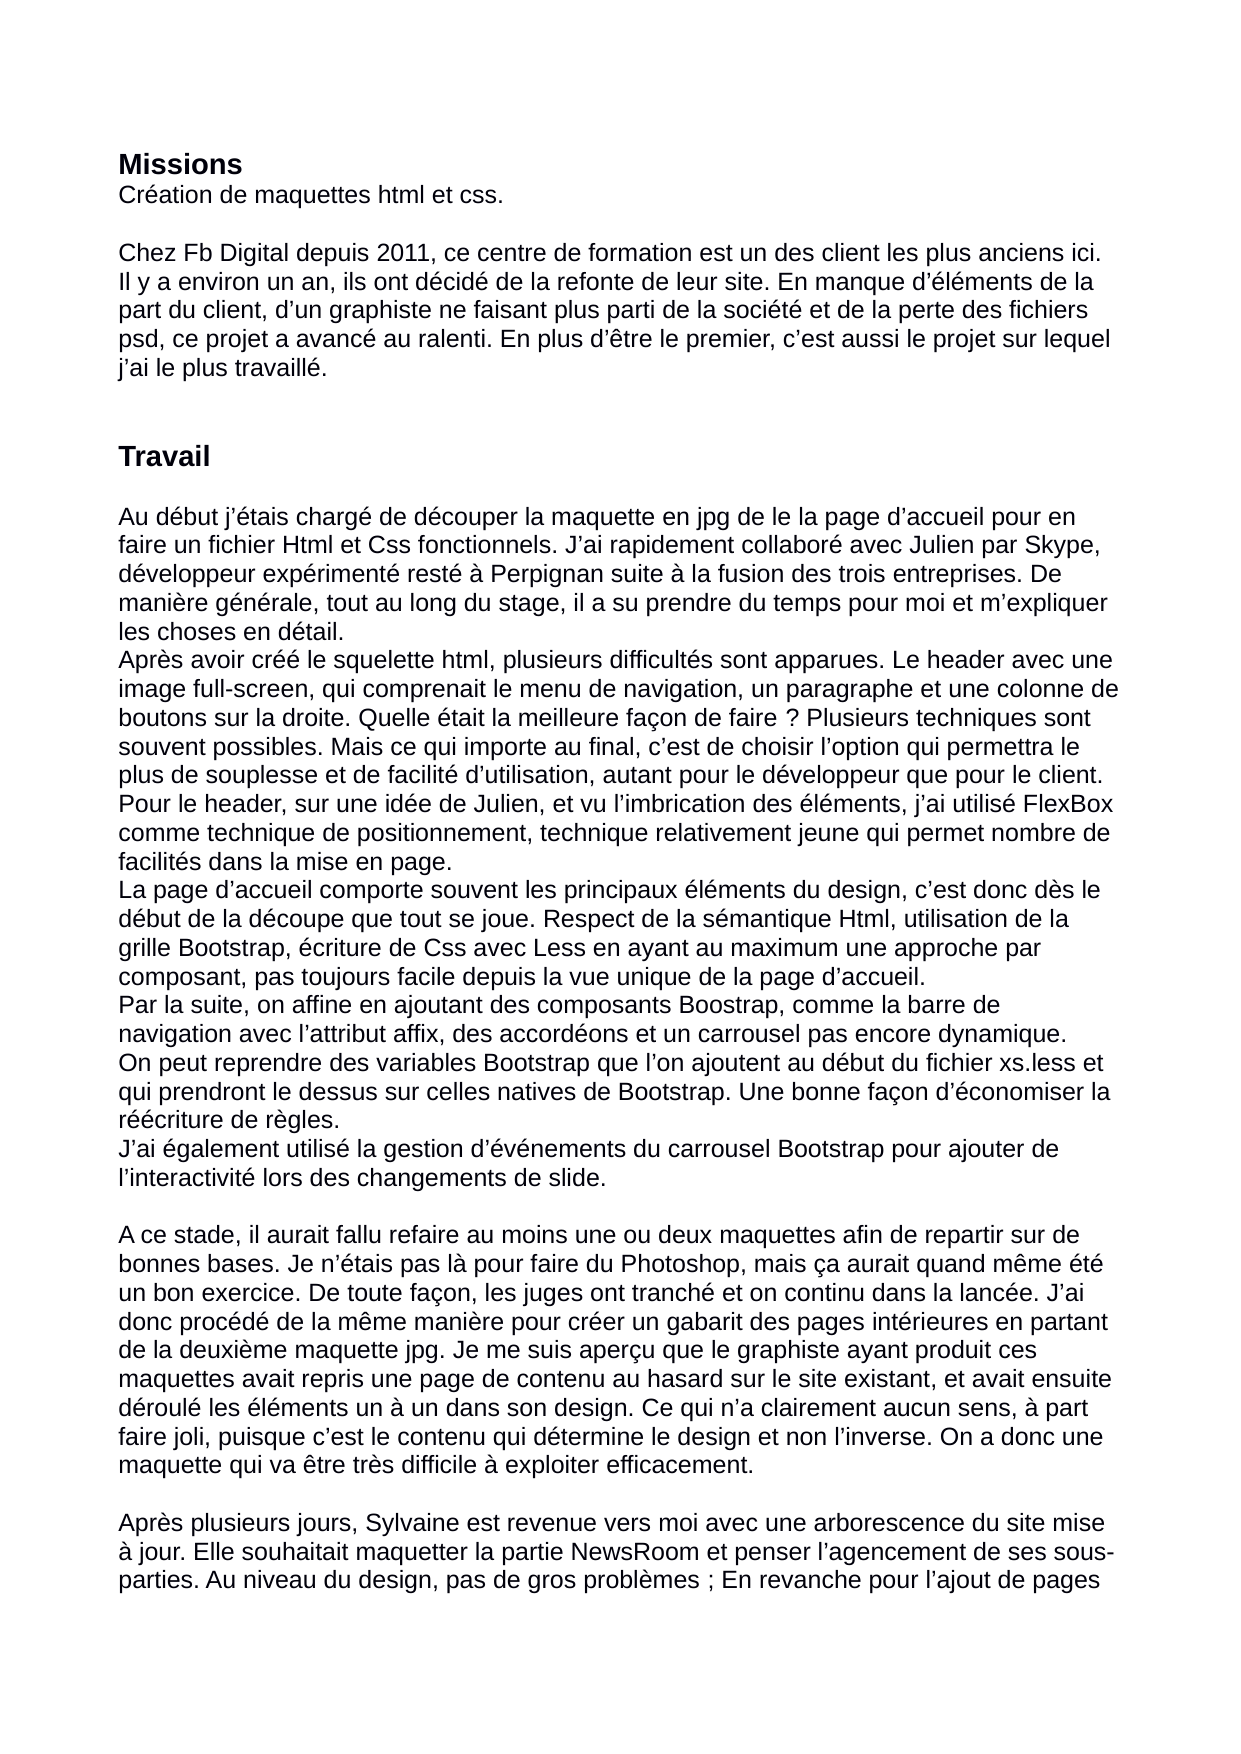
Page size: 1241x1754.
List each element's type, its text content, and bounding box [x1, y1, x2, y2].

text J’ai également utilisé la gestion d’événements du carrousel Bootstrap pour ajouter de l’interactivité lors des changements de slide. [118, 1134, 1122, 1191]
text Chez Fb Digital depuis 2011, ce centre de formation est un des client les plus anciens ici. Il y a environ un an, ils ont décidé de la refonte de leur site. En manque d’éléments de la part du client, d’un graphiste ne faisant plus parti de la société et de la perte des fichiers psd, ce projet a avancé au ralenti. En plus d’être le premier, c’est aussi le projet sur lequel j’ai le plus travaillé. [118, 238, 1122, 382]
text Création de maquettes html et css. [118, 180, 1122, 209]
text Missions [118, 147, 1122, 180]
text Après plusieurs jours, Sylvaine est revenue vers moi avec une arborescence du site mise à jour. Elle souhaitait maquetter la partie NewsRoom et penser l’agencement de ses sous-parties. Au niveau du design, pas de gros problèmes ; En revanche pour l’ajout de pages [118, 1508, 1122, 1594]
text Après avoir créé le squelette html, plusieurs difficultés sont apparues. Le header avec une image full-screen, qui comprenait le menu de navigation, un paragraphe et une colonne de boutons sur la droite. Quelle était la meilleure façon de faire ? Plusieurs techniques sont souvent possibles. Mais ce qui importe au final, c’est de choisir l’option qui permettra le plus de souplesse et de facilité d’utilisation, autant pour le développeur que pour le client. Pour le header, sur une idée de Julien, et vu l’imbrication des éléments, j’ai utilisé FlexBox comme technique de positionnement, technique relativement jeune qui permet nombre de facilités dans la mise en page. [118, 645, 1122, 875]
text Par la suite, on affine en ajoutant des composants Boostrap, comme la barre de navigation avec l’attribut affix, des accordéons et un carrousel pas encore dynamique. [118, 990, 1122, 1048]
text On peut reprendre des variables Bootstrap que l’on ajoutent au début du fichier xs.less et qui prendront le dessus sur celles natives de Bootstrap. Une bonne façon d’économiser la réécriture de règles. [118, 1048, 1122, 1134]
text A ce stade, il aurait fallu refaire au moins une ou deux maquettes afin de repartir sur de bonnes bases. Je n’étais pas là pour faire du Photoshop, mais ça aurait quand même été un bon exercice. De toute façon, les juges ont tranché et on continu dans la lancée. J’ai donc procédé de la même manière pour créer un gabarit des pages intérieures en partant de la deuxième maquette jpg. Je me suis aperçu que le graphiste ayant produit ces maquettes avait repris une page de contenu au hasard sur le site existant, et avait ensuite déroulé les éléments un à un dans son design. Ce qui n’a clairement aucun sens, à part faire joli, puisque c’est le contenu qui détermine le design et non l’inverse. On a donc une maquette qui va être très difficile à exploiter efficacement. [118, 1220, 1122, 1479]
text Au début j’étais chargé de découper la maquette en jpg de le la page d’accueil pour en faire un fichier Html et Css fonctionnels. J’ai rapidement collaboré avec Julien par Skype, développeur expérimenté resté à Perpignan suite à la fusion des trois entreprises. De manière générale, tout au long du stage, il a su prendre du temps pour moi et m’expliquer les choses en détail. [118, 501, 1122, 645]
text Travail [118, 439, 1122, 473]
text La page d’accueil comporte souvent les principaux éléments du design, c’est donc dès le début de la découpe que tout se joue. Respect de la sémantique Html, utilisation de la grille Bootstrap, écriture de Css avec Less en ayant au maximum une approche par composant, pas toujours facile depuis la vue unique de la page d’accueil. [118, 875, 1122, 990]
